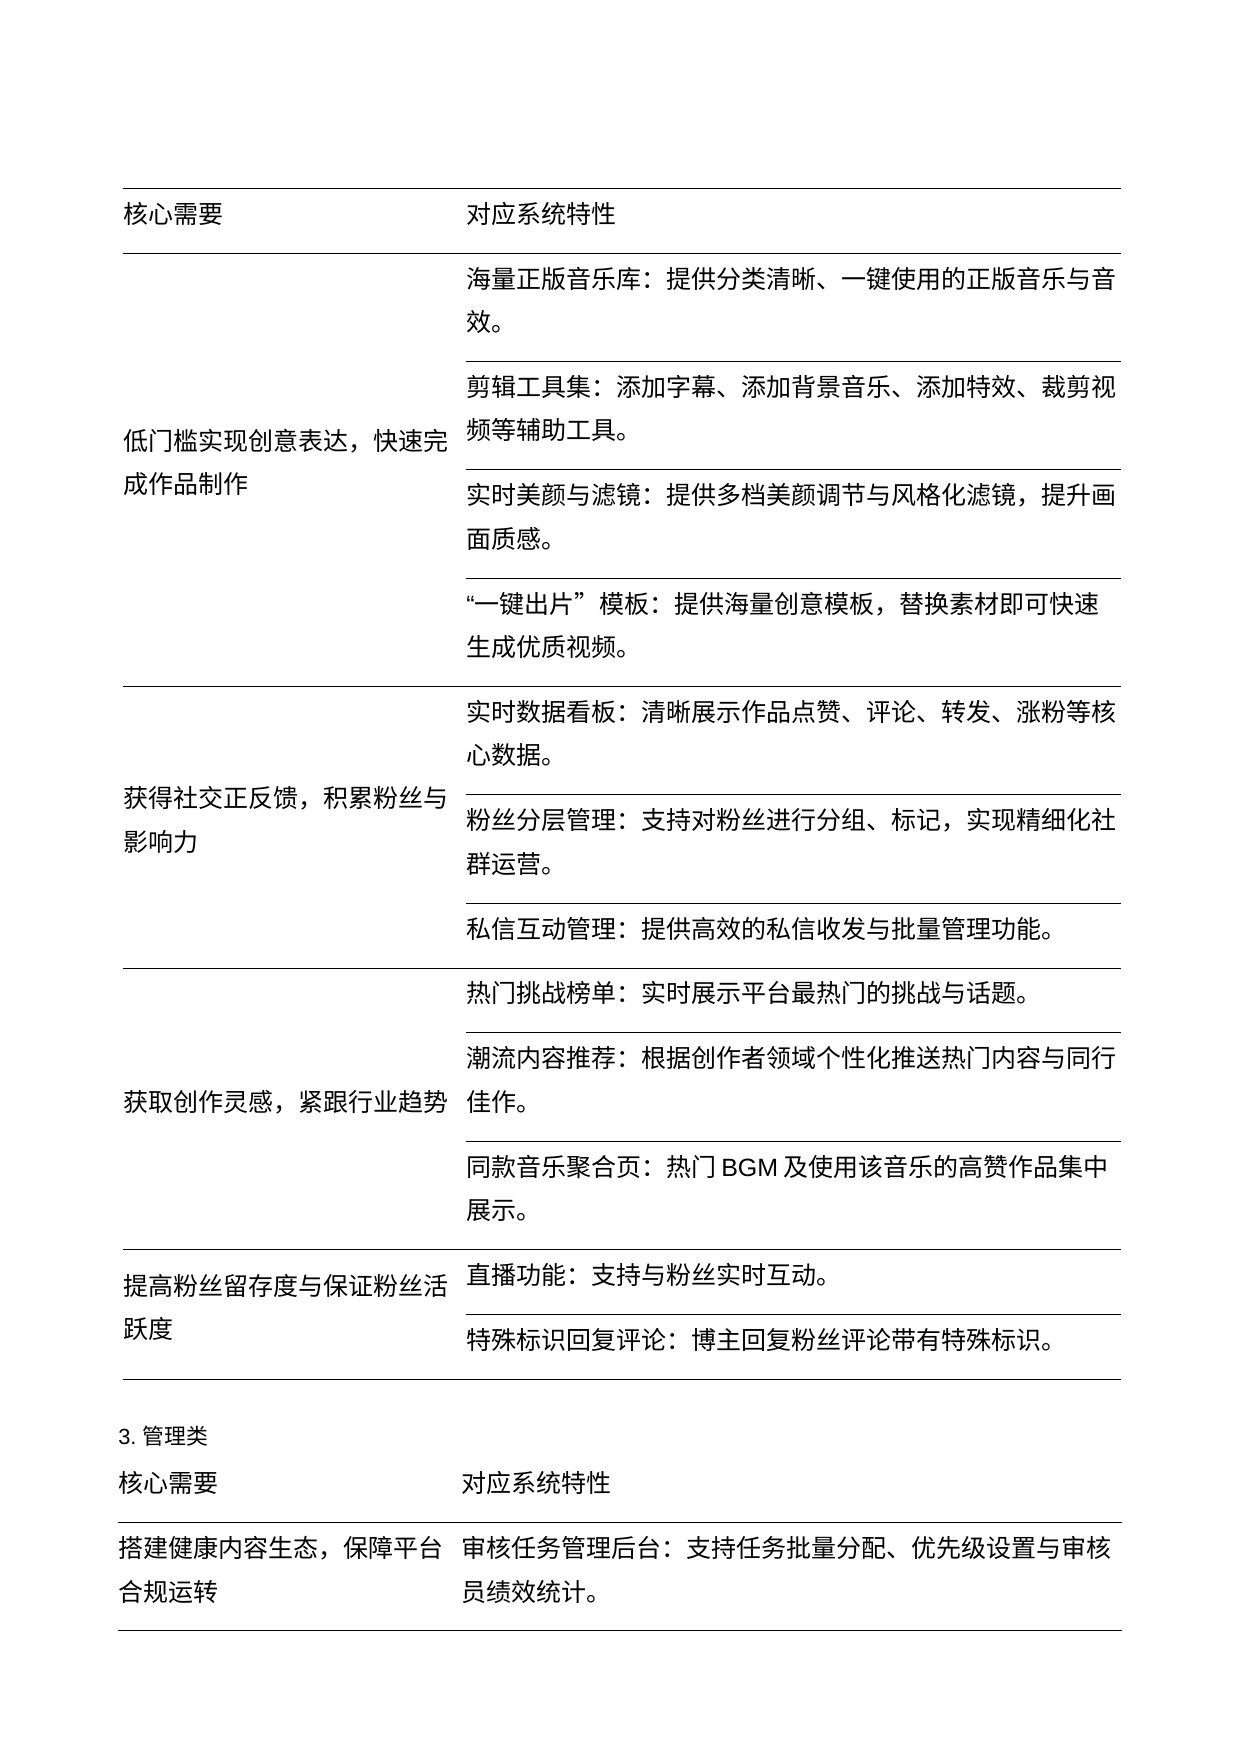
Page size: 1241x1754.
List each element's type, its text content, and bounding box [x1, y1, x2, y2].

table_cell 私信互动管理：提供高效的私信收发与批量管理功能。 [466, 904, 1121, 967]
table_cell 特殊标识回复评论：博主回复粉丝评论带有特殊标识。 [466, 1315, 1121, 1379]
table_cell 同款音乐聚合页：热门BGM及使用该音乐的高赞作品集中展示。 [466, 1142, 1121, 1249]
table_cell 粉丝分层管理：支持对粉丝进行分组、标记，实现精细化社群运营。 [466, 795, 1121, 902]
table_header 对应系统特性 [466, 189, 1121, 252]
table_cell 潮流内容推荐：根据创作者领域个性化推送热门内容与同行佳作。 [466, 1033, 1121, 1141]
table_cell 获取创作灵感，紧跟行业趋势 [123, 969, 466, 1249]
table_cell 搭建健康内容生态，保障平台合规运转 [118, 1523, 461, 1630]
table_header 核心需要 [123, 189, 466, 252]
table_cell 获得社交正反馈，积累粉丝与影响力 [123, 687, 466, 967]
table_cell 海量正版音乐库：提供分类清晰、一键使用的正版音乐与音效。 [466, 254, 1121, 361]
subtitle 管理类 [118, 1419, 1122, 1451]
table_cell 直播功能：支持与粉丝实时互动。 [466, 1250, 1121, 1314]
table_cell 审核任务管理后台：支持任务批量分配、优先级设置与审核员绩效统计。 [461, 1523, 1122, 1630]
table_cell “一键出片”模板：提供海量创意模板，替换素材即可快速生成优质视频。 [466, 579, 1121, 686]
table_cell 实时数据看板：清晰展示作品点赞、评论、转发、涨粉等核心数据。 [466, 687, 1121, 794]
table_cell 实时美颜与滤镜：提供多档美颜调节与风格化滤镜，提升画面质感。 [466, 470, 1121, 577]
table_cell 提高粉丝留存度与保证粉丝活跃度 [123, 1250, 466, 1379]
table_cell 低门槛实现创意表达，快速完成作品制作 [123, 254, 466, 686]
table_header 对应系统特性 [461, 1457, 1122, 1522]
table_cell 剪辑工具集：添加字幕、添加背景音乐、添加特效、裁剪视频等辅助工具。 [466, 362, 1121, 469]
table_cell 热门挑战榜单：实时展示平台最热门的挑战与话题。 [466, 969, 1121, 1032]
table_header 核心需要 [118, 1457, 461, 1522]
